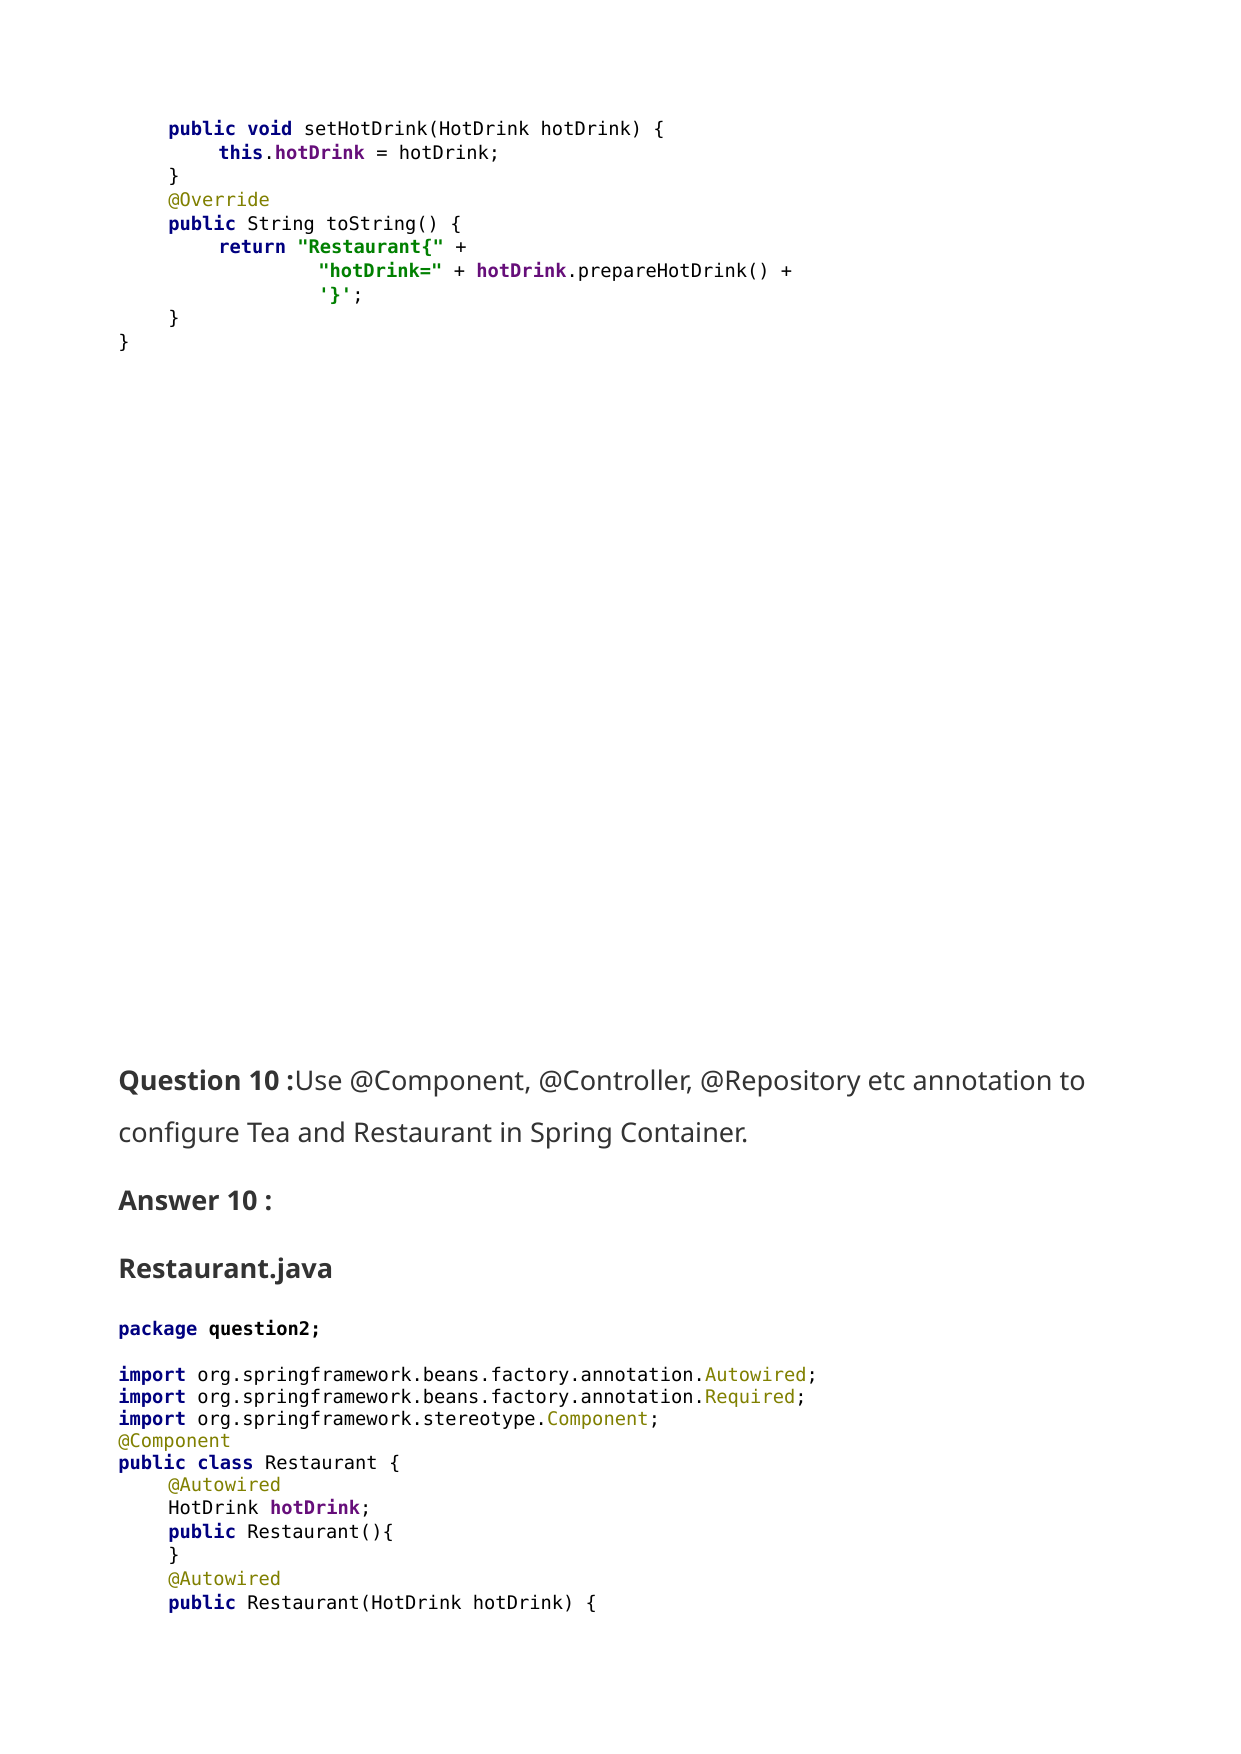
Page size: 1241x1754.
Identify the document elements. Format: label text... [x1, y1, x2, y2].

text package question2; [118, 1317, 1122, 1339]
text return "Restaurant{" + [118, 236, 1122, 260]
text public String toString() { [118, 213, 1122, 236]
text '}'; [118, 284, 1122, 307]
text import org.springframework.beans.factory.annotation.Autowired; [118, 1364, 1122, 1386]
text } [118, 307, 1122, 331]
text HotDrink hotDrink; [118, 1497, 1122, 1521]
text } [118, 1544, 1122, 1568]
text Answer 10 : [118, 1182, 1122, 1218]
text this.hotDrink = hotDrink; [118, 142, 1122, 165]
text @Autowired [118, 1568, 1122, 1592]
text Question 10 :Use @Component, @Controller, @Repository etc annotation to configure Tea and Restaurant in Spring Container. [118, 1061, 1122, 1151]
text import org.springframework.stereotype.Component; [118, 1408, 1122, 1430]
text @Component [118, 1430, 1122, 1452]
text "hotDrink=" + hotDrink.prepareHotDrink() + [118, 260, 1122, 284]
text @Autowired [118, 1473, 1122, 1497]
text public void setHotDrink(HotDrink hotDrink) { [118, 118, 1122, 142]
text } [118, 331, 1122, 353]
text public Restaurant(){ [118, 1521, 1122, 1544]
text public class Restaurant { [118, 1452, 1122, 1473]
text import org.springframework.beans.factory.annotation.Required; [118, 1386, 1122, 1408]
text } [118, 165, 1122, 189]
text Restaurant.java [118, 1249, 1122, 1286]
text public Restaurant(HotDrink hotDrink) { [118, 1592, 1122, 1615]
text @Override [118, 189, 1122, 213]
